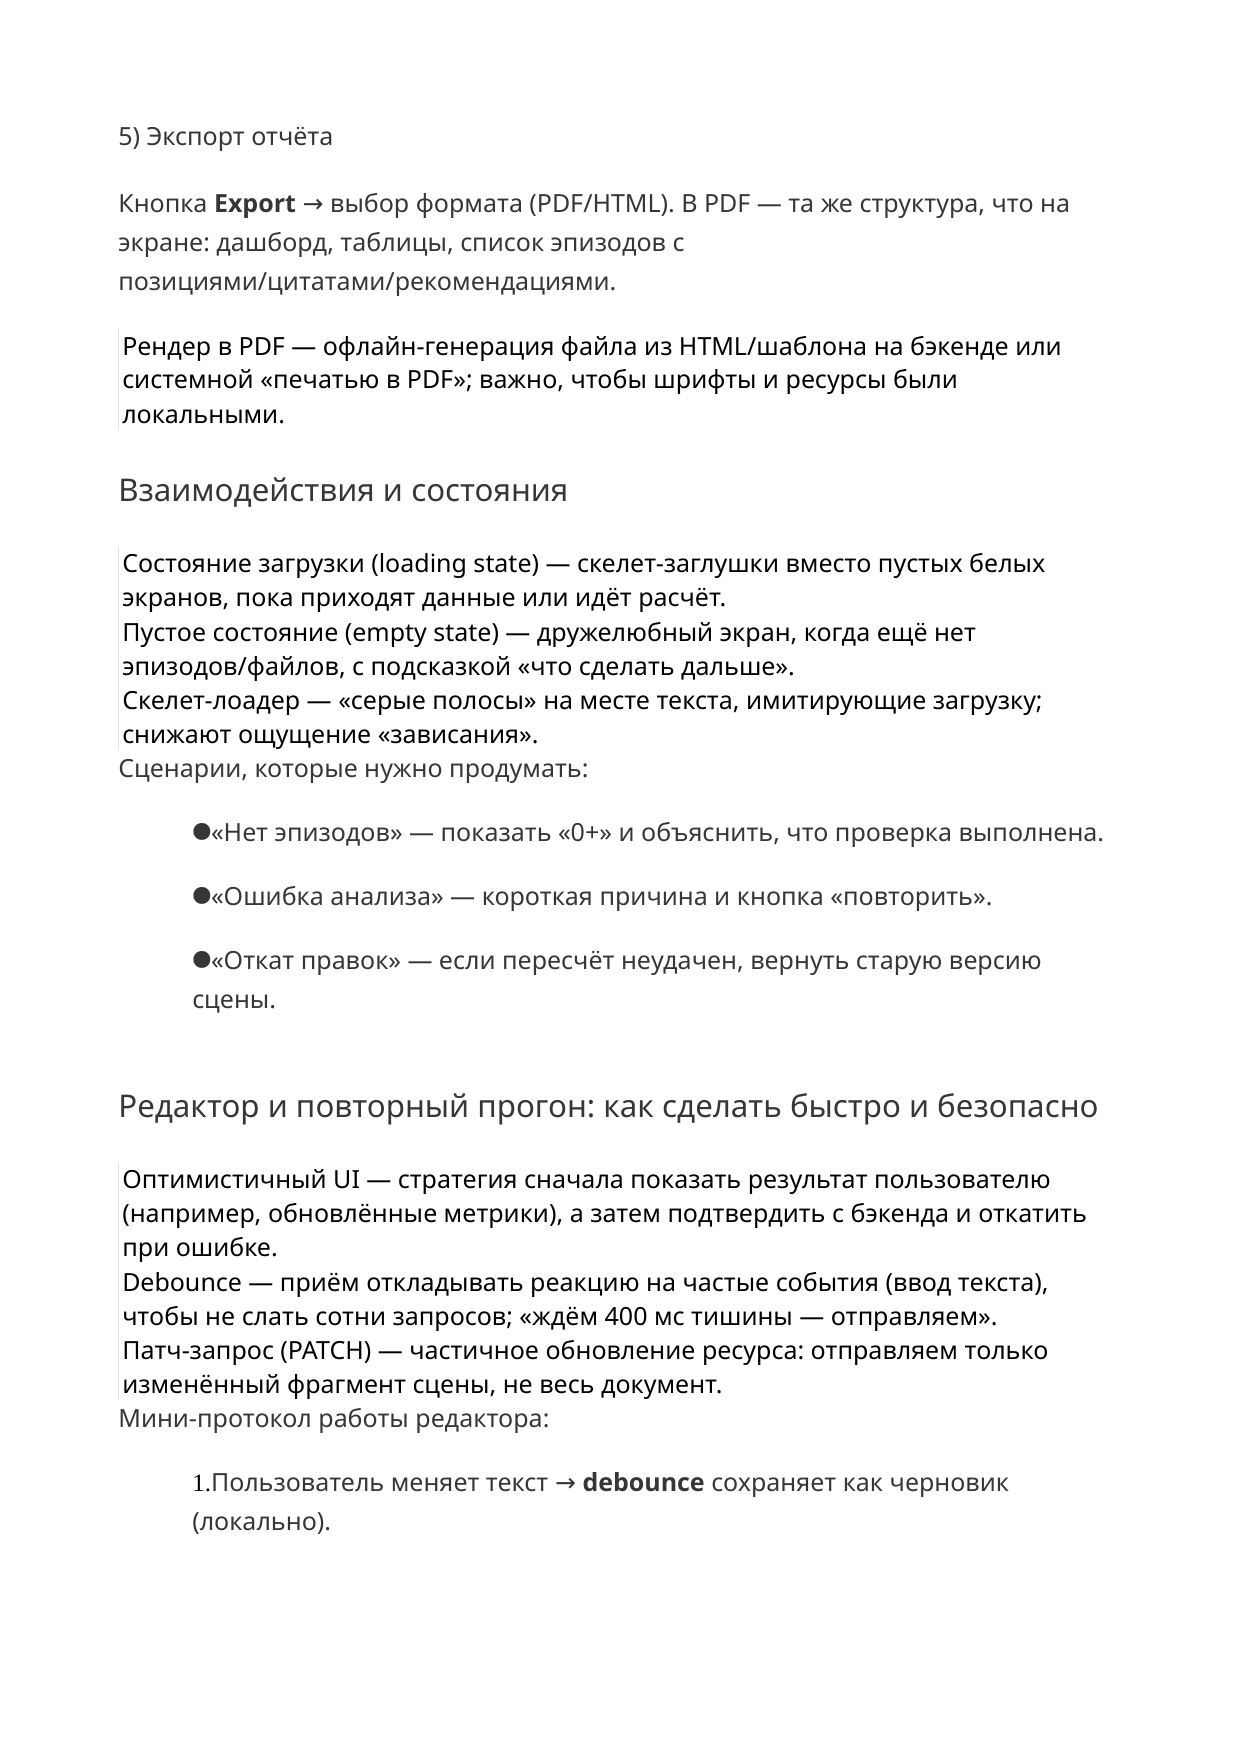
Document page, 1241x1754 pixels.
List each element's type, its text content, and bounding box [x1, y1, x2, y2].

text Рендер в PDF — офлайн-генерация файла из HTML/шаблона на бэкенде или системной «печатью в PDF»; важно, чтобы шрифты и ресурсы были локальными. [119, 328, 1122, 430]
text Скелет-лоадер — «серые полосы» на месте текста, имитирующие загрузку; снижают ощущение «зависания». [119, 682, 1122, 750]
text Патч-запрос (PATCH) — частичное обновление ресурса: отправляем только изменённый фрагмент сцены, не весь документ. [119, 1332, 1122, 1400]
text Кнопка Export → выбор формата (PDF/HTML). В PDF — та же структура, что на экране: дашборд, таблицы, список эпизодов с позициями/цитатами/рекомендациями. [118, 186, 1122, 298]
text Пустое состояние (empty state) — дружелюбный экран, когда ещё нет эпизодов/файлов, с подсказкой «что сделать дальше». [119, 614, 1122, 682]
text Сценарии, которые нужно продумать: [118, 750, 1122, 784]
text Оптимистичный UI — стратегия сначала показать результат пользователю (например, обновлённые метрики), а затем подтвердить с бэкенда и откатить при ошибке. [119, 1162, 1122, 1264]
text Состояние загрузки (loading state) — скелет-заглушки вместо пустых белых экранов, пока приходят данные или идёт расчёт. [119, 546, 1122, 614]
text Debounce — приём откладывать реакцию на частые события (ввод текста), чтобы не слать сотни запросов; «ждём 400 мс тишины — отправляем». [119, 1264, 1122, 1332]
subtitle Взаимодействия и состояния [118, 468, 1122, 510]
list «Нет эпизодов» — показать «0+» и объяснить, что проверка выполнена. [118, 814, 1122, 849]
subtitle 5) Экспорт отчёта [118, 118, 1122, 152]
text Мини-протокол работы редактора: [118, 1400, 1122, 1434]
list «Откат правок» — если пересчёт неудачен, вернуть старую версию сцены. [118, 943, 1122, 1016]
list Пользователь меняет текст → debounce сохраняет как черновик (локально). [118, 1464, 1122, 1538]
subtitle Редактор и повторный прогон: как сделать быстро и безопасно [118, 1084, 1122, 1126]
list «Ошибка анализа» — короткая причина и кнопка «повторить». [118, 879, 1122, 913]
